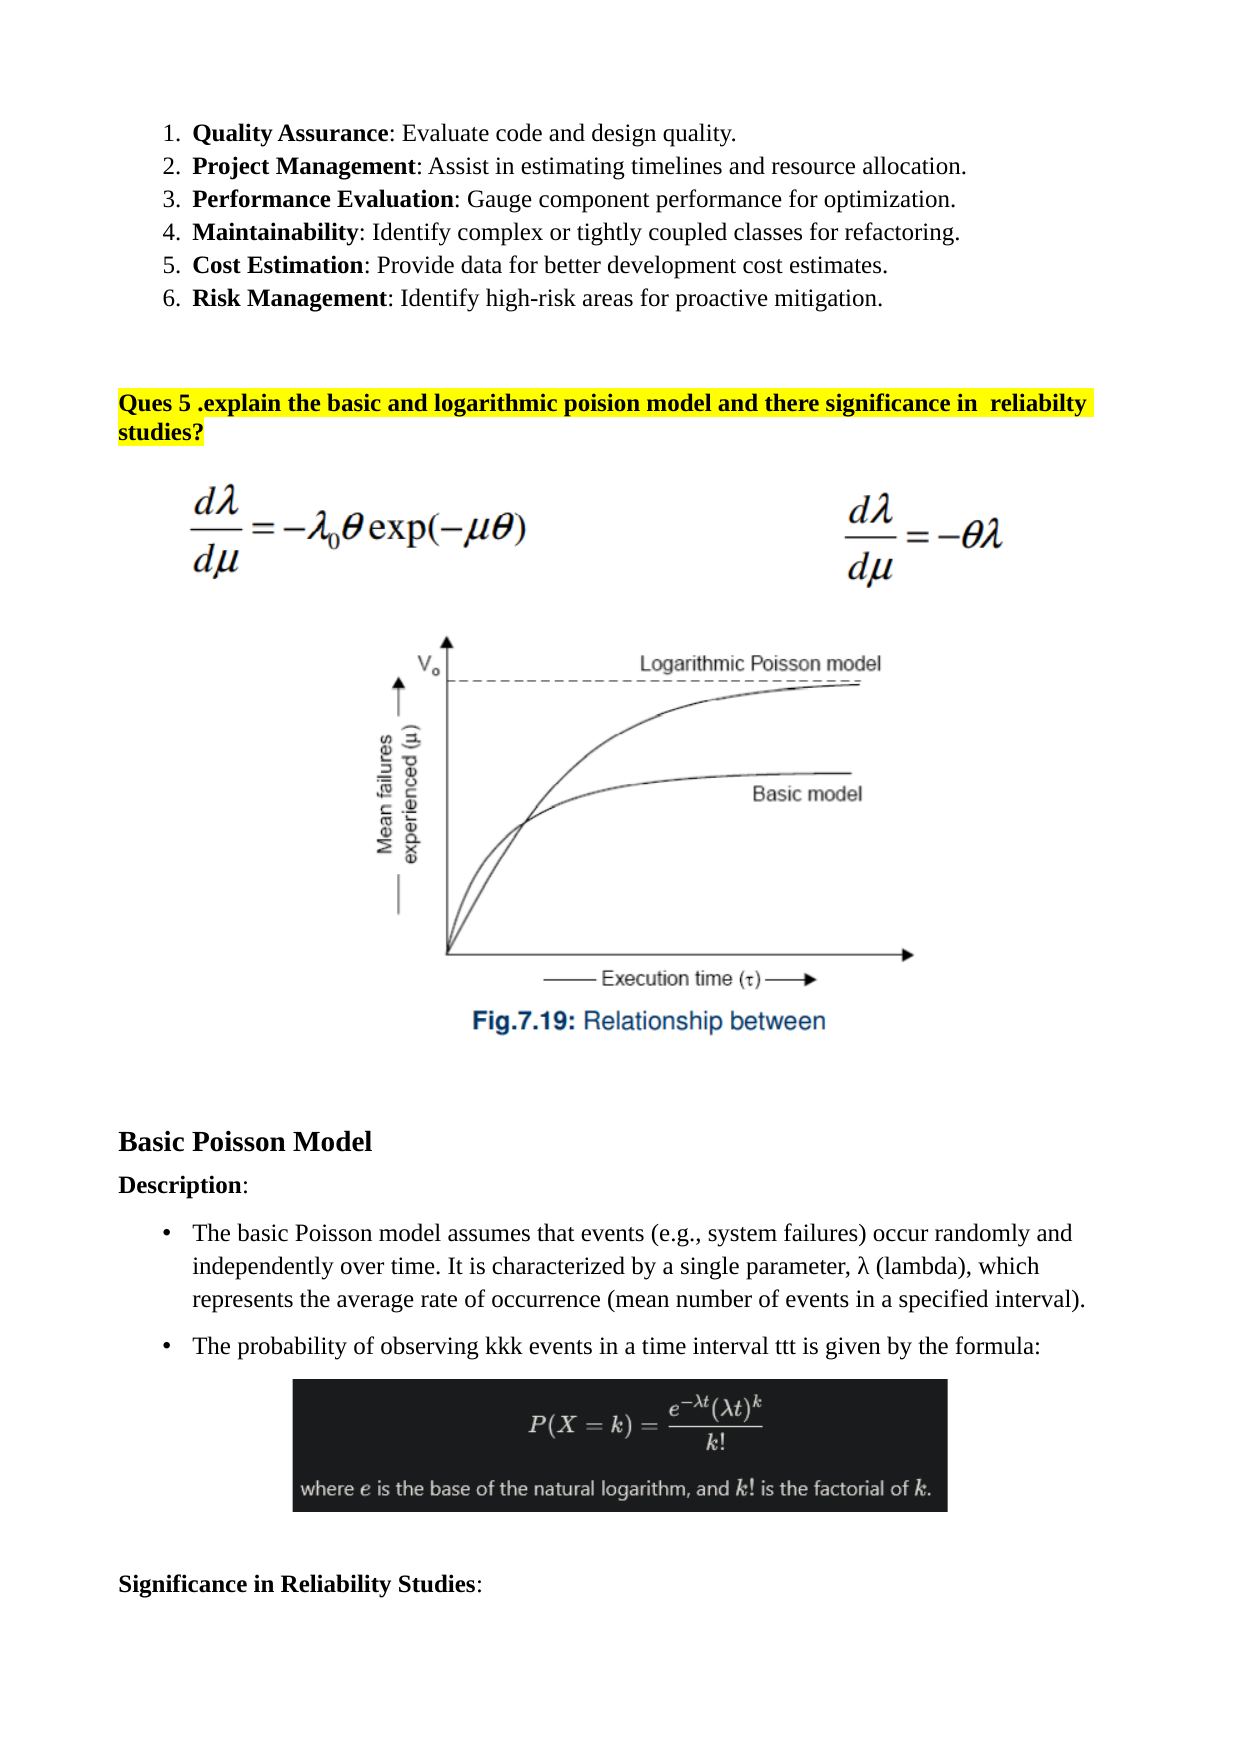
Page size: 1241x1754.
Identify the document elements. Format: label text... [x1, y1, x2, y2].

list Maintainability: Identify complex or tightly coupled classes for refactoring. [162, 217, 1122, 246]
list Project Management: Assist in estimating timelines and resource allocation. [162, 151, 1122, 180]
text Description: [118, 1170, 1122, 1199]
picture [292, 1379, 948, 1512]
text Ques 5 .explain the basic and logarithmic poision model and there significance in reliabilty studies? [118, 331, 1122, 446]
subtitle Basic Poisson Model [118, 1124, 1122, 1158]
text Significance in Reliability Studies: [118, 1569, 1122, 1598]
list Quality Assurance: Evaluate code and design quality. [162, 118, 1122, 147]
list Cost Estimation: Provide data for better development cost estimates. [162, 250, 1122, 279]
list Risk Management: Identify high-risk areas for proactive mitigation. [162, 283, 1122, 312]
list Performance Evaluation: Gauge component performance for optimization. [162, 184, 1122, 213]
list The probability of observing kkk events in a time interval ttt is given by the formula: [162, 1331, 1122, 1360]
list The basic Poisson model assumes that events (e.g., system failures) occur randomly and independently over time. It is characterized by a single parameter, λ (lambda), which represents the average rate of occurrence (mean number of events in a specified interval). [162, 1218, 1122, 1313]
picture [161, 474, 1079, 1052]
